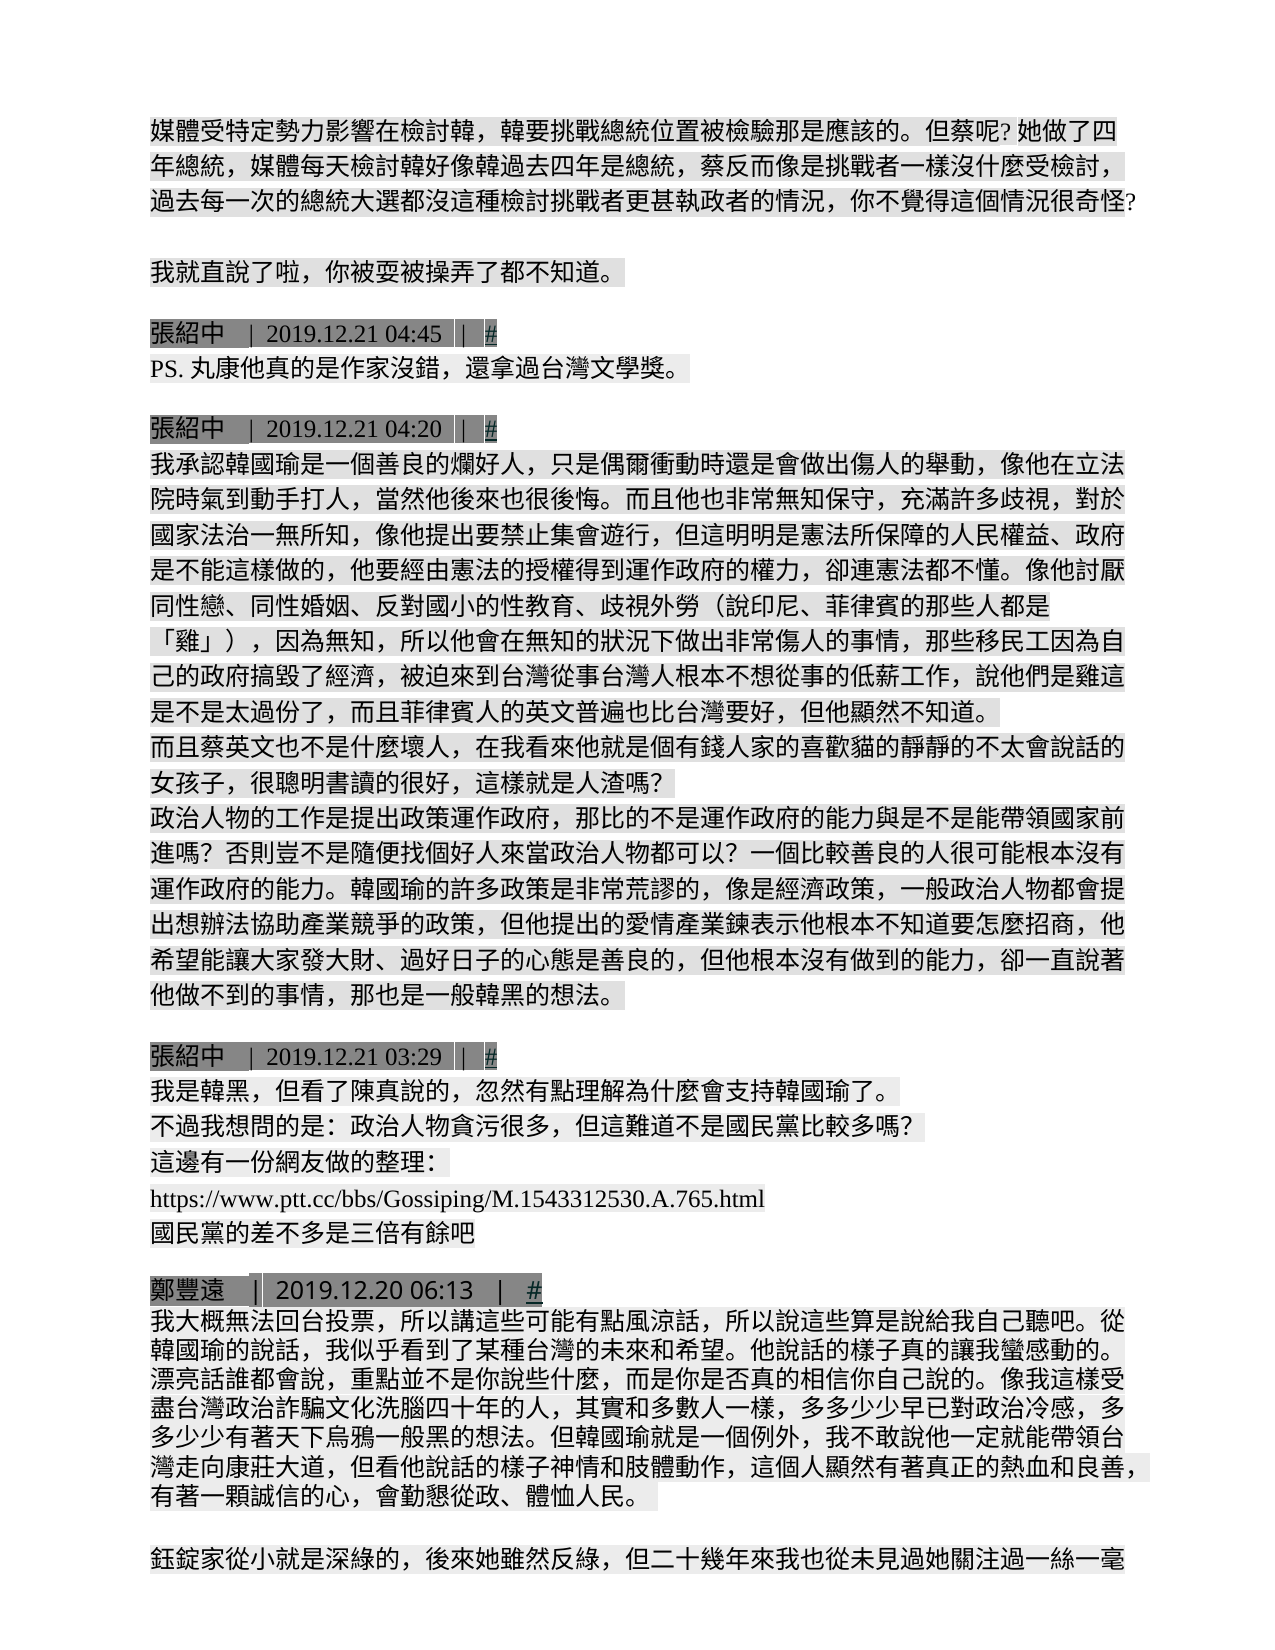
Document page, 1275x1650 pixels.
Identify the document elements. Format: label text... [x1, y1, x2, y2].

text 我是韓黑，但看了陳真說的，忽然有點理解為什麼會支持韓國瑜了。 不過我想問的是：政治人物貪污很多，但這難道不是國民黨比較多嗎？ 這邊有一份網友做的整理： https://www.ptt.cc/bbs/Gossiping/M.1543312530.A.765.html 國民黨的差不多是三倍有餘吧 [150, 1071, 1125, 1248]
text 我大概無法回台投票，所以講這些可能有點風涼話，所以說這些算是說給我自己聽吧。從韓國瑜的說話，我似乎看到了某種台灣的未來和希望。他說話的樣子真的讓我蠻感動的。漂亮話誰都會說，重點並不是你說些什麼，而是你是否真的相信你自己說的。像我這樣受盡台灣政治詐騙文化洗腦四十年的人，其實和多數人一樣，多多少少早已對政治冷感，多多少少有著天下烏鴉一般黑的想法。但韓國瑜就是一個例外，我不敢說他一定就能帶領台灣走向康莊大道，但看他說話的樣子神情和肢體動作，這個人顯然有著真正的熱血和良善，有著一顆誠信的心，會勤懇從政、體恤人民。 鈺錠家從小就是深綠的，後來她雖然反綠，但二十幾年來我也從未見過她關注過一絲一毫藍的人事物，這幾個月卻見她每天都在網上追蹤韓國瑜和韓流，特別是一些基層的活動，所謂庶民起義。這讓我其實很訝異的，因為原本她和藍的是八字不合的。 連遠在澳洲的我們都有這樣的一些想法或轉變，這其實意謂著韓國瑜和其團隊及其支持者，有些某種超越藍綠的真正良善屬性，喚起了人們的某種對義憤，以及對美好生活的嚮往 (習近平語)。而這些，原本在台灣是早就消失無蹤的; 在綠營幾十年來的摧殘下，台灣人原本早已喪失了辨別善惡的能力和意願，也對自身未來不再抱持希望。 希望韓國瑜能順利當選，最好如他所說，當選後就恢復特偵組，該查的查該辨的辨，像習近平整治大陸貪腐一樣，把台灣一身的毒瘤清一清，還這土地一點清淨。 國際大局來看，也許不管誰當選，台灣都逃脫不了註定會發生的命運，我對此是很悲觀的。美國不會放過韓國瑜，大陸則不會放任綠營對繼續擁抱美國殖民勢力。大陸有些學者專門研究政治，進而成為"名嘴"，比如金燦榮。金先生嘻笑怒罵，頗有觀賞價值，但其實學識淵博，而且頗有預測能力。他對台灣的預測對台灣人來說是十分悲觀的，那就是快則一兩年，慢則十年內，台灣就會在武力的形式之下被迫統一。 統一我是 100% 觀迎的，但身為一個台灣人和中國人，如果動武，那感覺就像拿刀切下自己的手指一樣。 [150, 1307, 1125, 1574]
text 張紹中 | 2019.12.21 04:45 | # [150, 312, 1125, 348]
text PS. 丸康他真的是作家沒錯，還拿過台灣文學獎。 [150, 348, 1125, 383]
text 鄭豐遠 | 2019.12.20 06:13 | # [150, 1273, 1125, 1307]
text 張紹中 | 2019.12.21 03:29 | # [150, 1035, 1125, 1071]
text 我承認韓國瑜是一個善良的爛好人，只是偶爾衝動時還是會做出傷人的舉動，像他在立法院時氣到動手打人，當然他後來也很後悔。而且他也非常無知保守，充滿許多歧視，對於國家法治一無所知，像他提出要禁止集會遊行，但這明明是憲法所保障的人民權益、政府是不能這樣做的，他要經由憲法的授權得到運作政府的權力，卻連憲法都不懂。像他討厭同性戀、同性婚姻、反對國小的性教育、歧視外勞（說印尼、菲律賓的那些人都是「雞」），因為無知，所以他會在無知的狀況下做出非常傷人的事情，那些移民工因為自己的政府搞毀了經濟，被迫來到台灣從事台灣人根本不想從事的低薪工作，說他們是雞這是不是太過份了，而且菲律賓人的英文普遍也比台灣要好，但他顯然不知道。 而且蔡英文也不是什麼壞人，在我看來他就是個有錢人家的喜歡貓的靜靜的不太會說話的女孩子，很聰明書讀的很好，這樣就是人渣嗎？ 政治人物的工作是提出政策運作政府，那比的不是運作政府的能力與是不是能帶領國家前進嗎？否則豈不是隨便找個好人來當政治人物都可以？一個比較善良的人很可能根本沒有運作政府的能力。韓國瑜的許多政策是非常荒謬的，像是經濟政策，一般政治人物都會提出想辦法協助產業競爭的政策，但他提出的愛情產業鍊表示他根本不知道要怎麼招商，他希望能讓大家發大財、過好日子的心態是善良的，但他根本沒有做到的能力，卻一直說著他做不到的事情，那也是一般韓黑的想法。 [150, 444, 1125, 1010]
text 張紹中 | 2019.12.21 04:20 | # [150, 408, 1125, 444]
text @張紹中 你對韓的看法是有些偏差的，集會遊行，鳳凰走了雞進來了等事件稍微多看一些別的立場的人是怎麼說的，不要因為網路、媒體全都在對付韓就對韓留下偏差的印象。關心國家大事本身沒錯，不要被那些卑賤的特定勢力耍。 蔡不可惡嗎?我跟你說蔡可惡得要死。我剛起床不想浪費生命在談論這個垃圾人跟垃圾黨上，簡單舉三項就好。 1. 箝制思想: 他當黨主席伊始，網路風氣逐漸轉綠，因為他養網軍攻擊異己影響輿論。這跟民進黨一直在罵的，過往的國民黨有什麼不一樣? 2. 政策: 韓政策荒謬，蔡不荒謬嗎? 全世界都在講環保，減煤用核。就蔡英文死要廢核做綠能。綠能根本無法cover核能，只好多開火力發電+延役核一二機組幫忙。為了自己黨的神主牌，把國家政策這樣亂搞。你看得下去?? 其他政策多爛多荒謬我也就不一一打了。這跟民進黨一直在罵的，過往的國民黨有什麼不一樣? 3. 用公權力打擊政敵: 請問哪一條法律，哪一間機關有能力有資格查黨產? 民進黨自己搞個黑機關來修理國民黨，這跟民進黨一直在罵的，過往的國民黨有什麼不一樣? 媒體受特定勢力影響在檢討韓，韓要挑戰總統位置被檢驗那是應該的。但蔡呢? 她做了四年總統，媒體每天檢討韓好像韓過去四年是總統，蔡反而像是挑戰者一樣沒什麼受檢討，過去每一次的總統大選都沒這種檢討挑戰者更甚執政者的情況，你不覺得這個情況很奇怪? 我就直說了啦，你被耍被操弄了都不知道。 [150, 75, 1125, 287]
